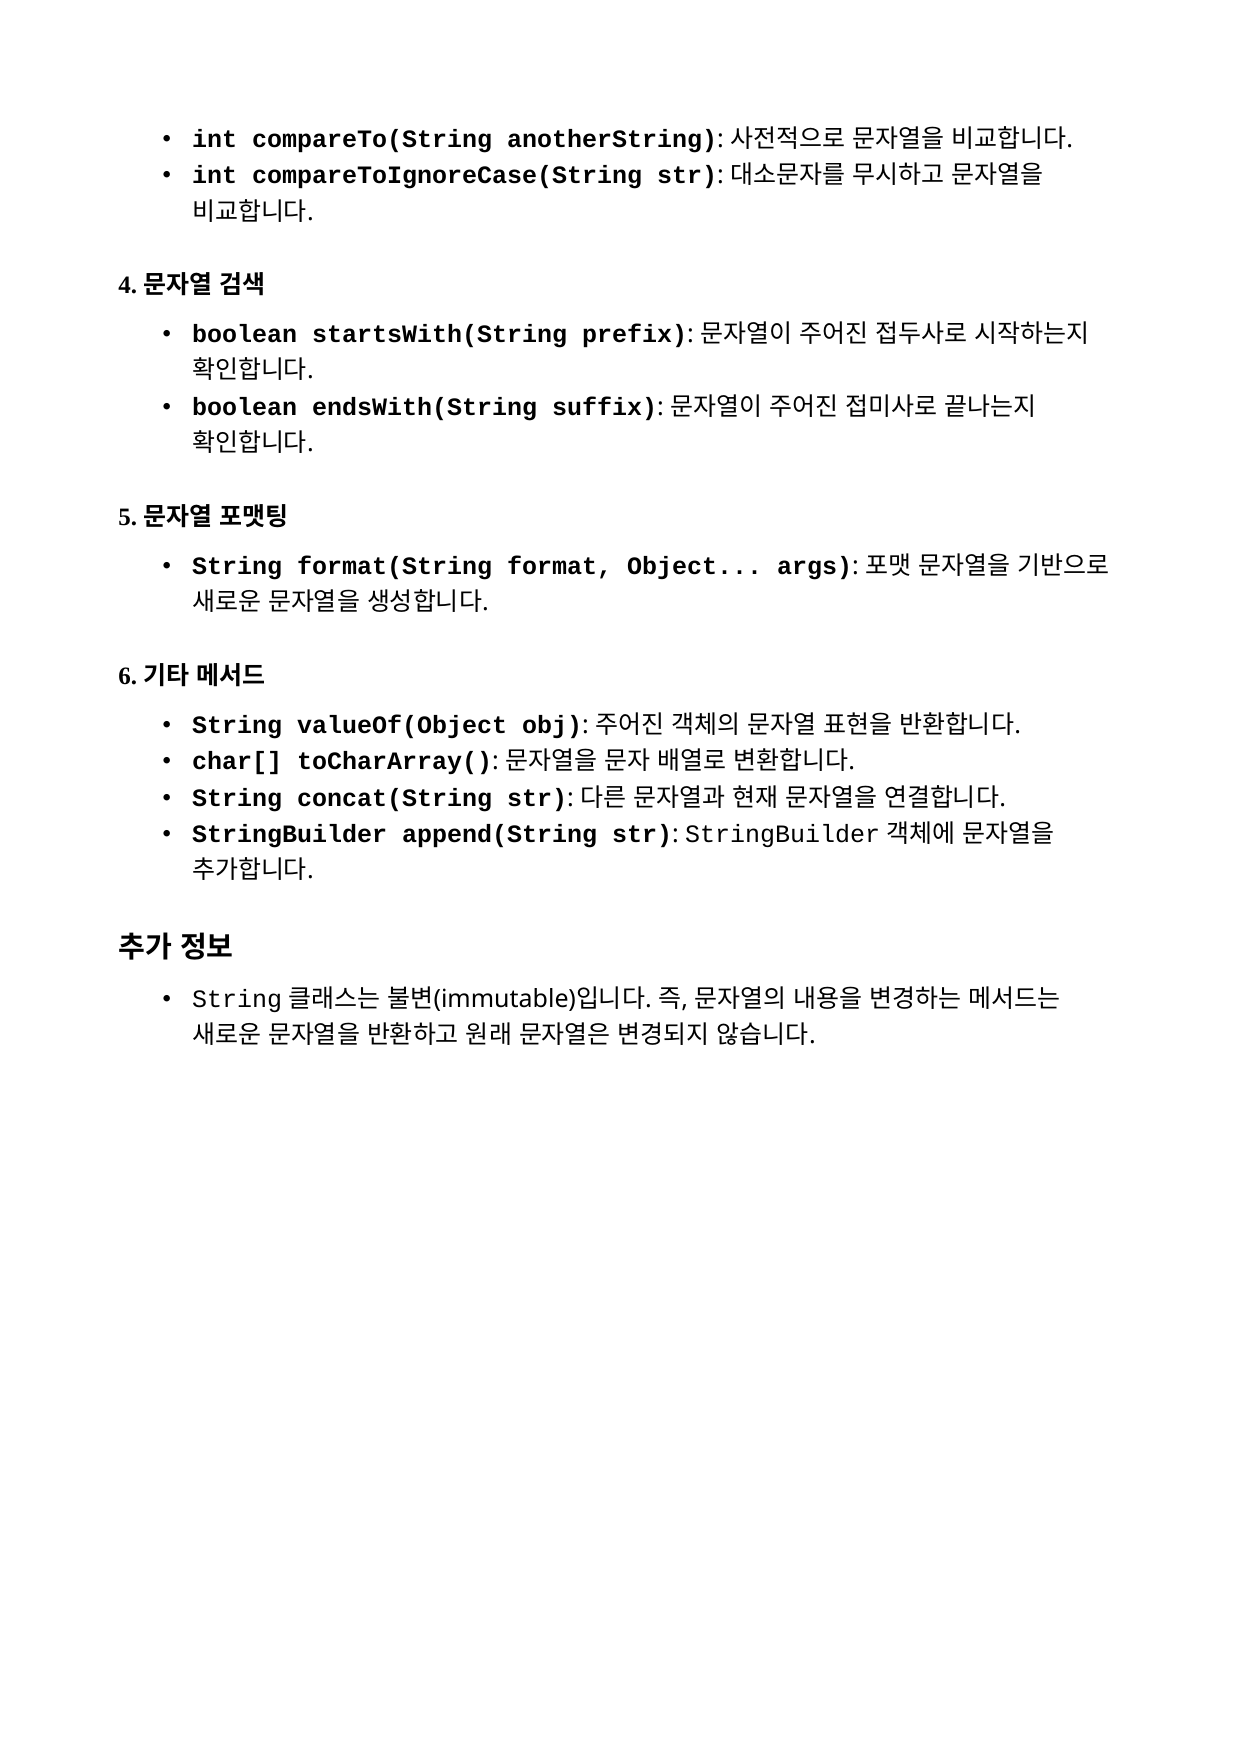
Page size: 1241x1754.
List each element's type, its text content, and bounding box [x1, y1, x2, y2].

list char[] toCharArray(): 문자열을 문자 배열로 변환합니다. [162, 741, 1122, 777]
list boolean endsWith(String suffix): 문자열이 주어진 접미사로 끝나는지 확인합니다. [162, 386, 1122, 459]
list String valueOf(Object obj): 주어진 객체의 문자열 표현을 반환합니다. [162, 704, 1122, 741]
list String format(String format, Object... args): 포맷 문자열을 기반으로 새로운 문자열을 생성합니다. [162, 545, 1122, 618]
list int compareToIgnoreCase(String str): 대소문자를 무시하고 문자열을 비교합니다. [162, 154, 1122, 227]
subtitle 추가 정보 [118, 924, 1122, 966]
list String 클래스는 불변(immutable)입니다. 즉, 문자열의 내용을 변경하는 메서드는 새로운 문자열을 반환하고 원래 문자열은 변경되지 않습니다. [162, 978, 1122, 1051]
list StringBuilder append(String str): StringBuilder 객체에 문자열을 추가합니다. [162, 813, 1122, 886]
subtitle 4. 문자열 검색 [118, 265, 1122, 301]
list String concat(String str): 다른 문자열과 현재 문자열을 연결합니다. [162, 777, 1122, 813]
subtitle 5. 문자열 포맷팅 [118, 496, 1122, 533]
subtitle 6. 기타 메서드 [118, 655, 1122, 692]
list boolean startsWith(String prefix): 문자열이 주어진 접두사로 시작하는지 확인합니다. [162, 313, 1122, 386]
list int compareTo(String anotherString): 사전적으로 문자열을 비교합니다. [162, 118, 1122, 154]
